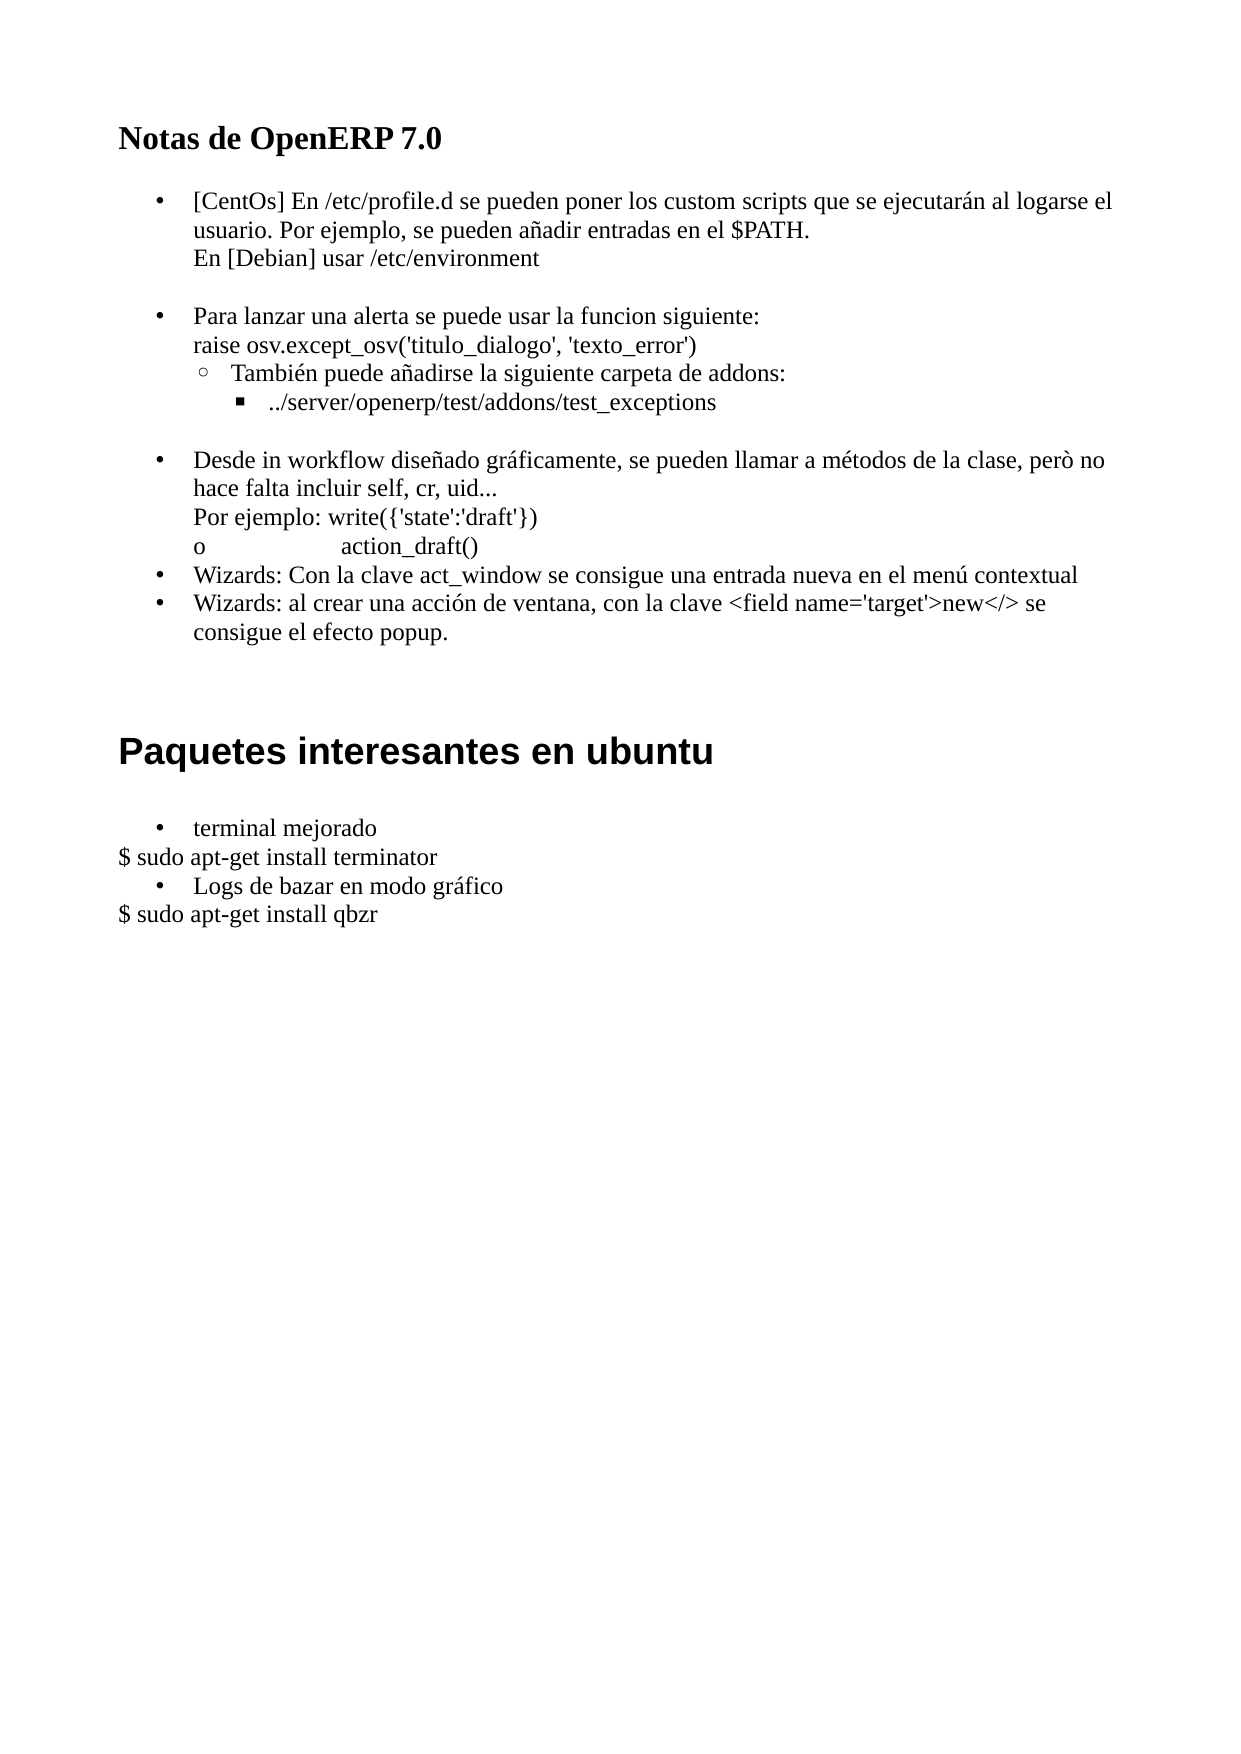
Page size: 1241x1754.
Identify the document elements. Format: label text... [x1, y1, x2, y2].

list Por ejemplo: write({'state':'draft'}) [156, 502, 1122, 531]
list [CentOs] En /etc/profile.d se pueden poner los custom scripts que se ejecutarán al logarse el usuario. Por ejemplo, se pueden añadir entradas en el $PATH. [156, 186, 1122, 243]
list Desde in workflow diseñado gráficamente, se pueden llamar a métodos de la clase, però no hace falta incluir self, cr, uid... [156, 445, 1122, 502]
list En [Debian] usar /etc/environment [156, 243, 1122, 272]
list Wizards: Con la clave act_window se consigue una entrada nueva en el menú contextual [156, 560, 1122, 588]
list terminal mejorado [156, 813, 1122, 842]
list ../server/openerp/test/addons/test_exceptions [231, 387, 1122, 416]
list raise osv.except_osv('titulo_dialogo', 'texto_error') [156, 330, 1122, 358]
subtitle Paquetes interesantes en ubuntu [118, 728, 1122, 772]
text $ sudo apt-get install terminator [118, 842, 1122, 871]
list También puede añadirse la siguiente carpeta de addons: [193, 358, 1122, 387]
list o action_draft() [156, 531, 1122, 560]
list Logs de bazar en modo gráfico [156, 871, 1122, 899]
list Wizards: al crear una acción de ventana, con la clave <field name='target'>new</> se consigue el efecto popup. [156, 588, 1122, 646]
text $ sudo apt-get install qbzr [118, 899, 1122, 928]
list Para lanzar una alerta se puede usar la funcion siguiente: [156, 301, 1122, 330]
